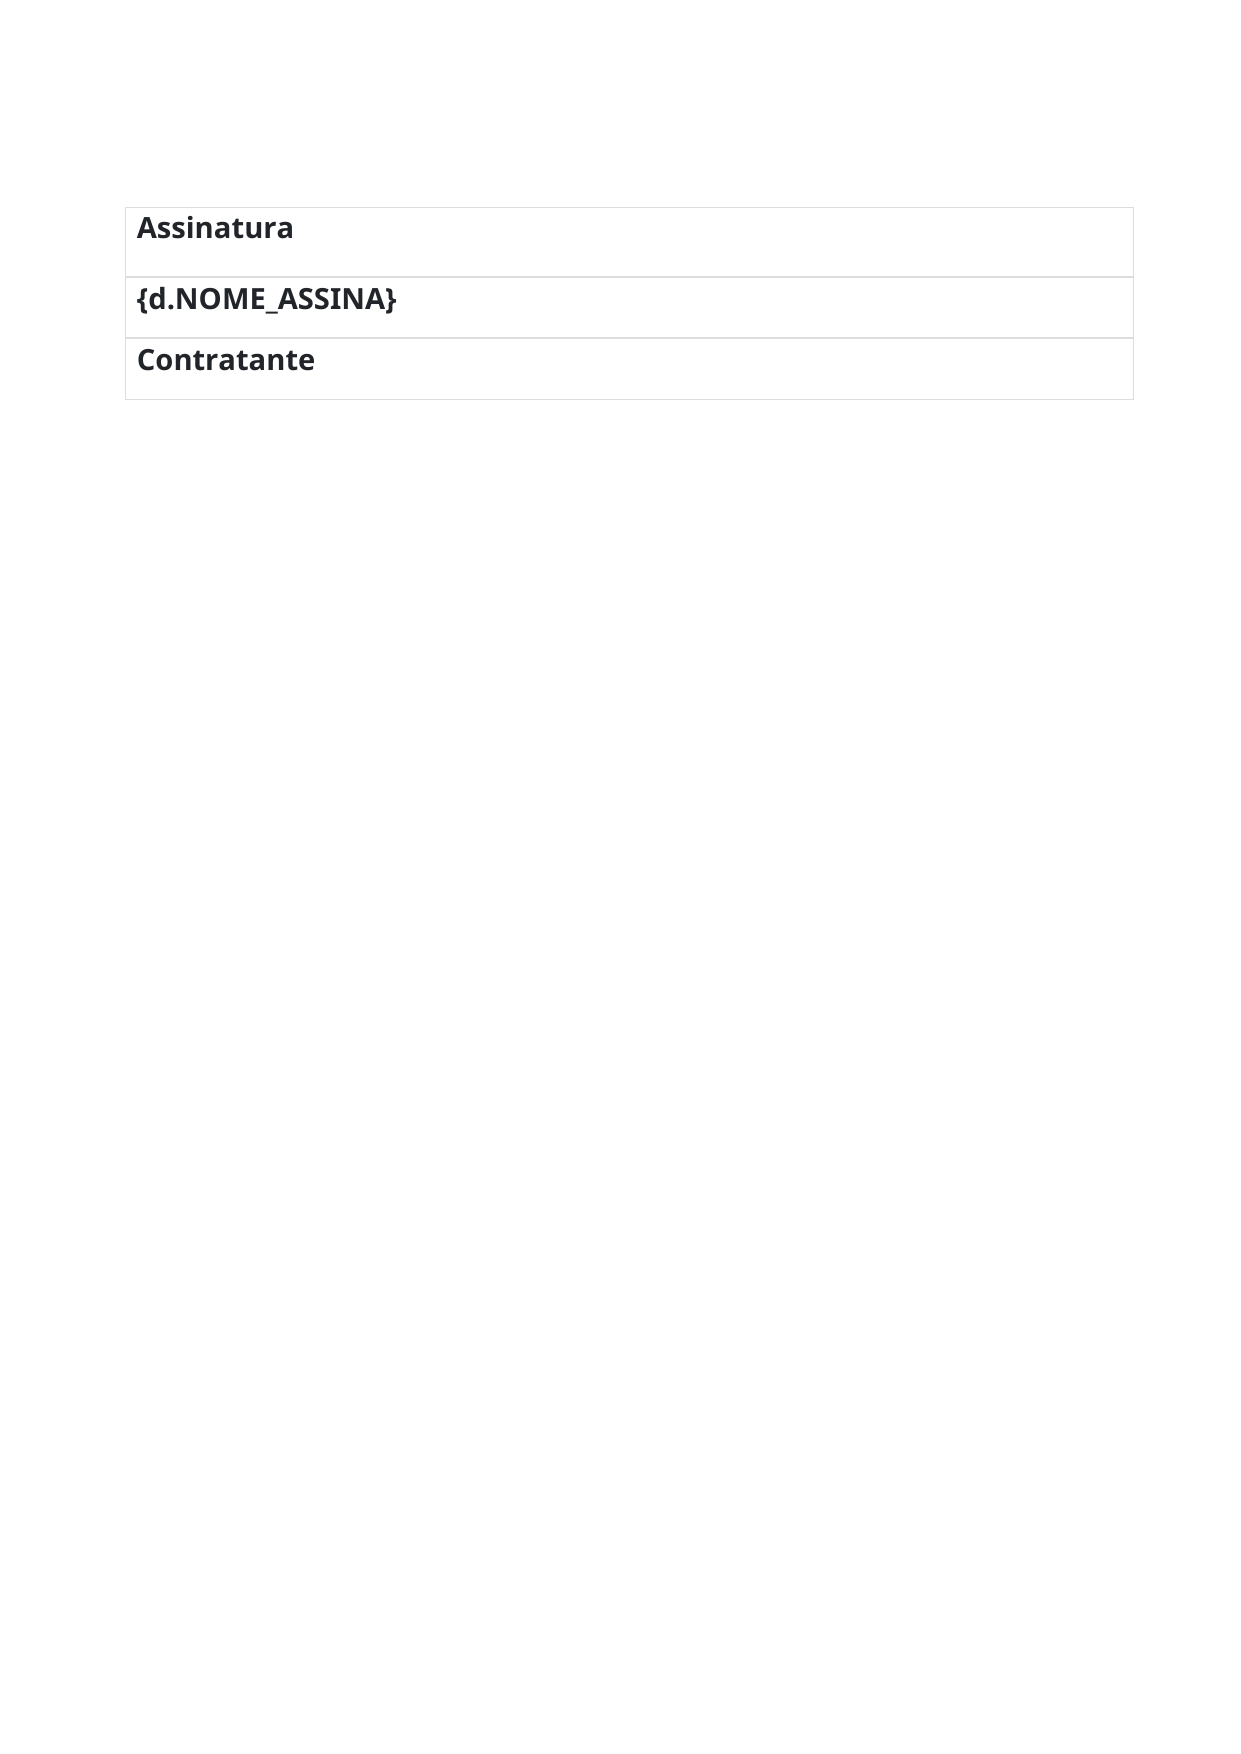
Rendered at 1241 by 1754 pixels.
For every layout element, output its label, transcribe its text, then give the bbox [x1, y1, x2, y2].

table_header Assinatura [126, 208, 1133, 276]
table_cell {d.NOME_ASSINA} [126, 278, 1133, 337]
table_cell Contratante [126, 339, 1133, 399]
